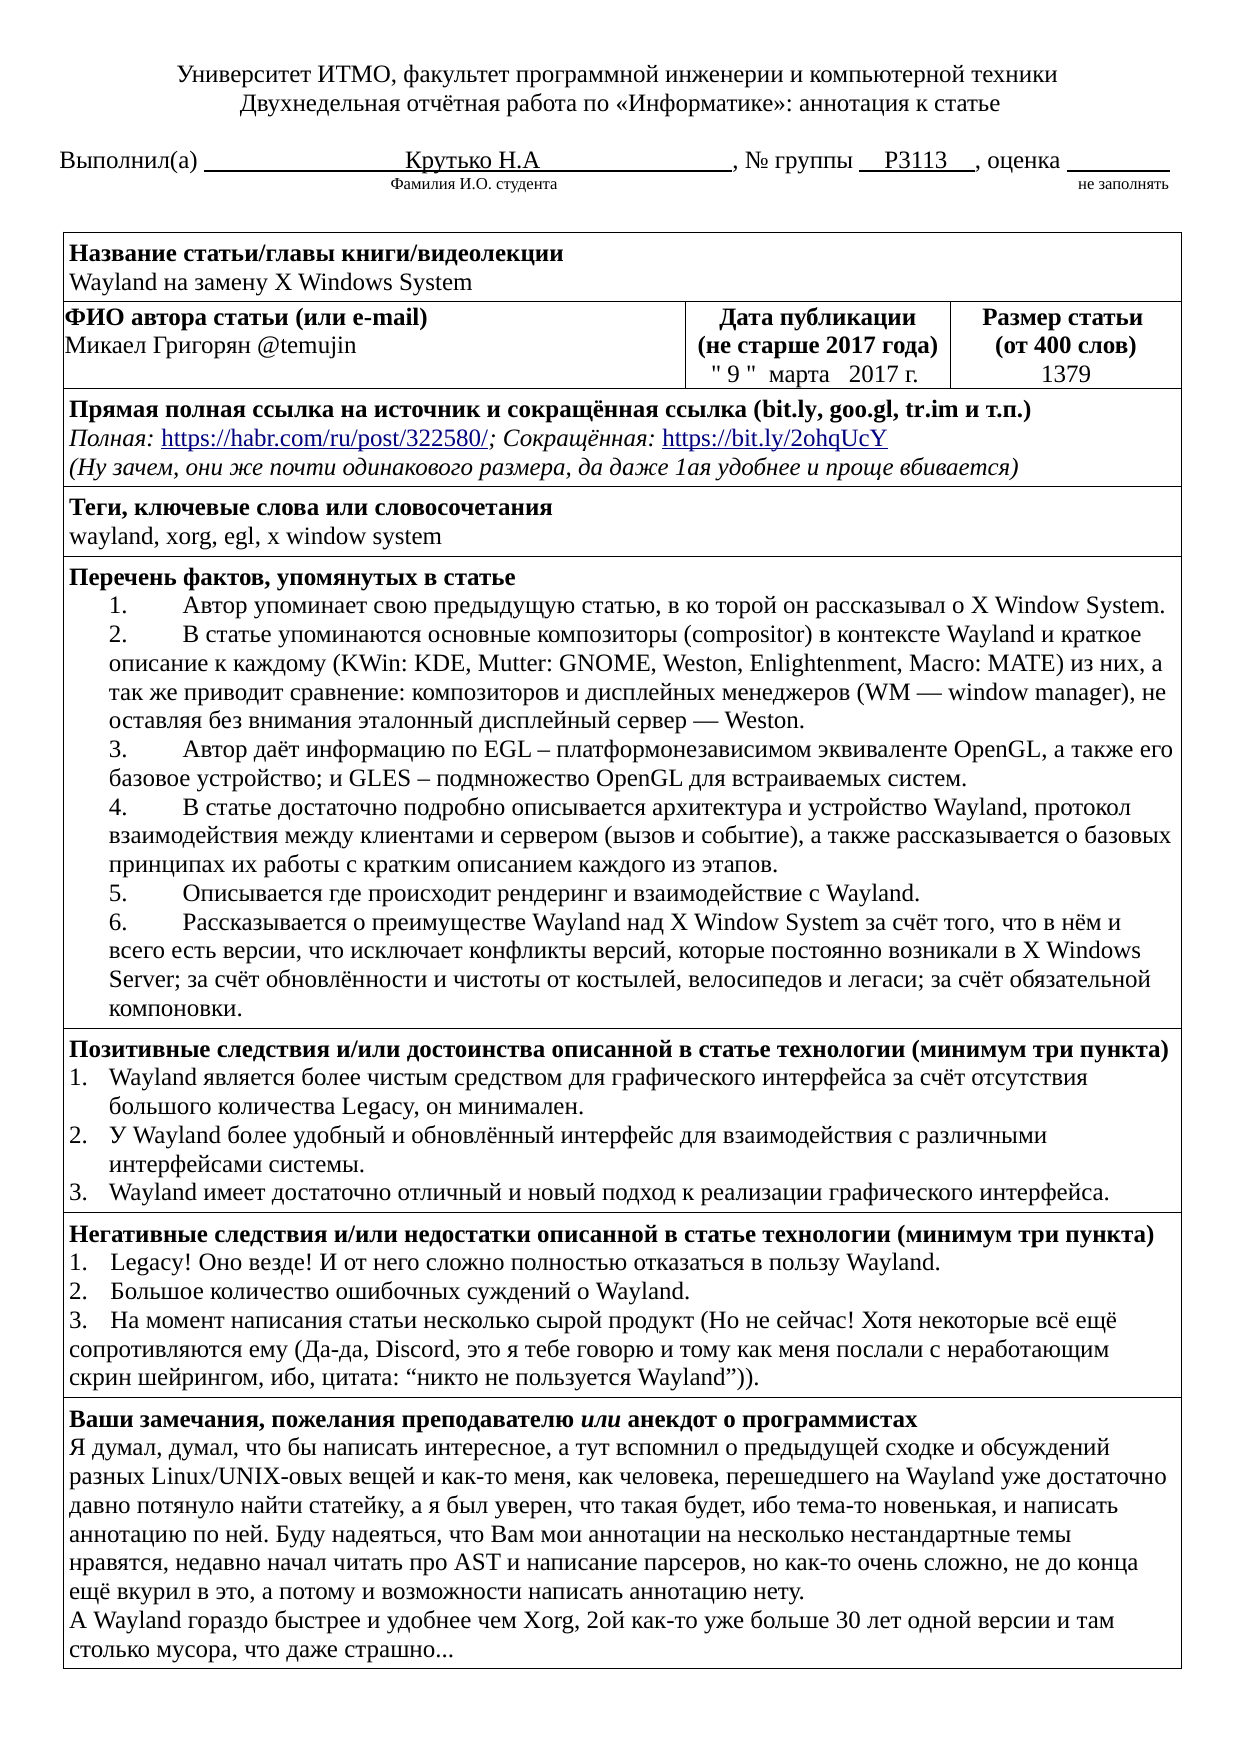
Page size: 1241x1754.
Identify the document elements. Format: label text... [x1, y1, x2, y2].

table_cell Ваши замечания, пожелания преподавателю или анекдот о программистах Я думал, думал, что бы написать интересное, а тут вспомнил о предыдущей сходке и обсуждений разных Linux/UNIX-овых вещей и как-то меня, как человека, перешедшего на Wayland уже достаточно давно потянуло найти статейку, а я был уверен, что такая будет, ибо тема-то новенькая, и написать аннотацию по ней. Буду надеяться, что Вам мои аннотации на несколько нестандартные темы нравятся, недавно начал читать про AST и написание парсеров, но как-то очень сложно, не до конца ещё вкурил в это, а потому и возможности написать аннотацию нету. А Wayland гораздо быстрее и удобнее чем Xorg, 2ой как-то уже больше 30 лет одной версии и там столько мусора, что даже страшно... [64, 1398, 1181, 1668]
table_cell Перечень фактов, упомянутых в статье Автор упоминает свою предыдущую статью, в ко торой он рассказывал о X Window System. В статье упоминаются основные композиторы (compositor) в контексте Wayland и краткое описание к каждому (KWin: KDE, Mutter: GNOME, Weston, Enlightenment, Macro: MATE) из них, а так же приводит сравнение: композиторов и дисплейных менеджеров (WM — window manager), не оставляя без внимания эталонный дисплейный сервер — Weston. Автор даёт информацию по EGL – платформонезависимом эквиваленте OpenGL, а также его базовое устройство; и GLES – подмножество OpenGL для встраиваемых систем. В статье достаточно подробно описывается архитектура и устройство Wayland, протокол взаимодействия между клиентами и сервером (вызов и событие), а также рассказывается о базовых принципах их работы с кратким описанием каждого из этапов. Описывается где происходит рендеринг и взаимодействие с Wayland. Рассказывается о преимуществе Wayland над X Window System за счёт того, что в нём и всего есть версии, что исключает конфликты версий, которые постоянно возникали в X Windows Server; за счёт обновлённости и чистоты от костылей, велосипедов и легаси; за счёт обязательной компоновки. [64, 557, 1181, 1027]
table_cell Позитивные следствия и/или достоинства описанной в статье технологии (минимум три пункта) Wayland является более чистым средством для графического интерфейса за счёт отсутствия большого количества Legacy, он минимален. У Wayland более удобный и обновлённый интерфейс для взаимодействия с различными интерфейсами системы. Wayland имеет достаточно отличный и новый подход к реализации графического интерфейса. [64, 1029, 1181, 1212]
text Фамилия И.О. студента не заполнять [59, 174, 1181, 203]
text Университет ИТМО, факультет программной инженерии и компьютерной техники [59, 59, 1181, 88]
table_cell ФИО автора статьи (или e-mail) Микаел Григорян @temujin [64, 302, 685, 388]
text Выполнил(а) Крутько Н.А , № группы P3113 , оценка [59, 145, 1181, 174]
table_cell Размер статьи (от 400 слов) 1379 [951, 302, 1181, 388]
table_cell Дата публикации (не старше 2017 года) " 9 " марта 2017 г. [686, 302, 950, 388]
table_cell Негативные следствия и/или недостатки описанной в статье технологии (минимум три пункта) Legacy! Оно везде! И от него сложно полностью отказаться в пользу Wayland. Большое количество ошибочных суждений о Wayland. На момент написания статьи несколько сырой продукт (Но не сейчас! Хотя некоторые всё ещё сопротивляются ему (Да-да, Discord, это я тебе говорю и тому как меня послали с неработающим скрин шейрингом, ибо, цитата: “никто не пользуется Wayland”)). [64, 1213, 1181, 1397]
text Двухнедельная отчётная работа по «Информатике»: аннотация к статье [59, 88, 1181, 117]
table_cell Прямая полная ссылка на источник и сокращённая ссылка (bit.ly, goo.gl, tr.im и т.п.) Полная: https://habr.com/ru/post/322580/; Сокращённая: https://bit.ly/2ohqUcY (Ну зачем, они же почти одинакового размера, да даже 1ая удобнее и проще вбивается) [64, 389, 1181, 486]
table_header Название статьи/главы книги/видеолекции Wayland на замену X Windows System [64, 233, 1181, 301]
table_cell Теги, ключевые слова или словосочетания wayland, xorg, egl, x window system [64, 487, 1181, 556]
